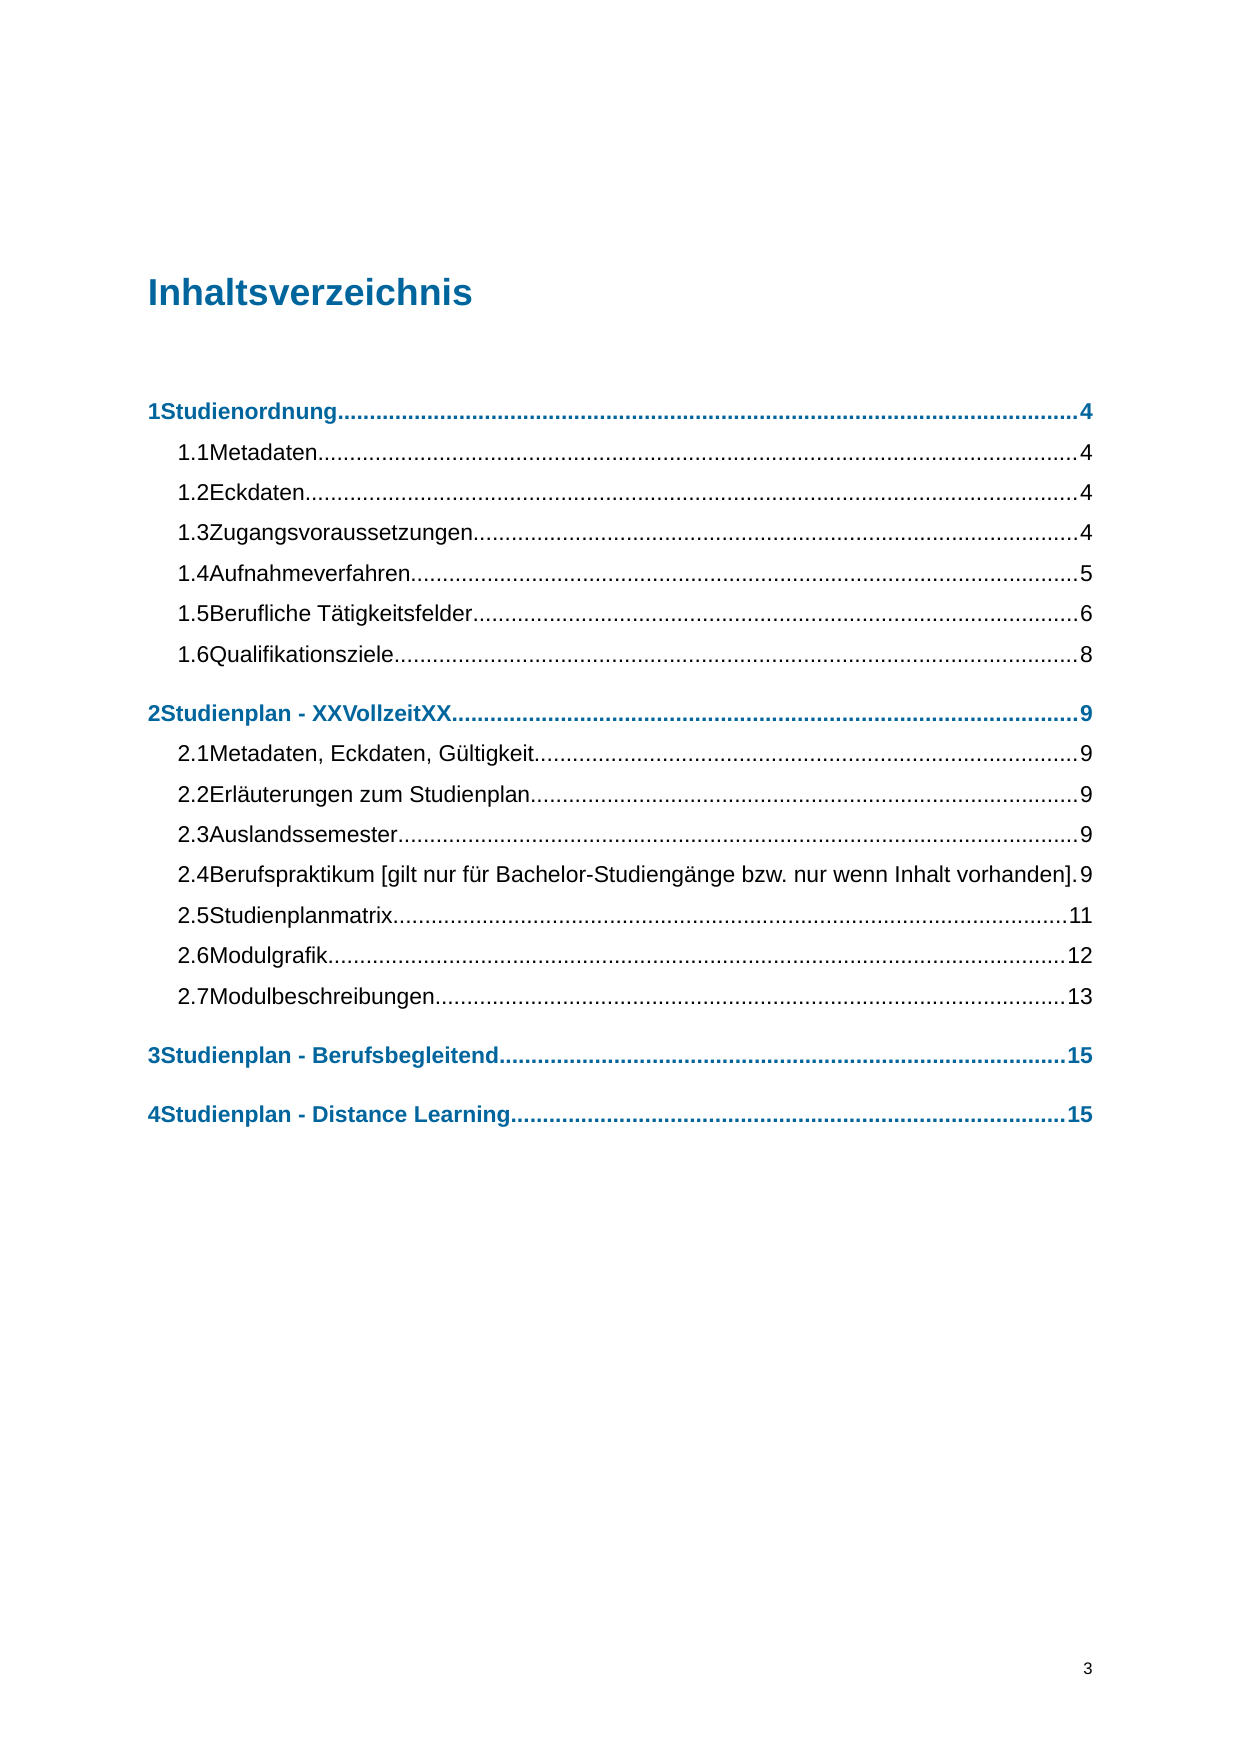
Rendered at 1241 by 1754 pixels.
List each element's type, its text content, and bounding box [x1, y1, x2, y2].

text 2Studienplan - XXVollzeitXX 9 [148, 700, 1092, 726]
text 2.2Erläuterungen zum Studienplan 9 [177, 781, 1092, 807]
text 1.4Aufnahmeverfahren 5 [177, 560, 1092, 586]
text 4Studienplan - Distance Learning 15 [148, 1101, 1092, 1127]
text 2.5Studienplanmatrix 11 [177, 902, 1092, 928]
text 2.7Modulbeschreibungen 13 [177, 983, 1092, 1009]
text 1.3Zugangsvoraussetzungen 4 [177, 519, 1092, 546]
text 2.3Auslandssemester 9 [177, 821, 1092, 847]
text 1.5Berufliche Tätigkeitsfelder 6 [177, 600, 1092, 627]
text 1.2Eckdaten 4 [177, 479, 1092, 505]
text Inhaltsverzeichnis [148, 270, 1092, 313]
text 1Studienordnung 4 [148, 398, 1092, 424]
text 1.6Qualifikationsziele 8 [177, 641, 1092, 667]
text 2.6Modulgrafik 12 [177, 942, 1092, 969]
text 2.4Berufspraktikum [gilt nur für Bachelor-Studiengänge bzw. nur wenn Inhalt vorhanden] 9 [177, 861, 1092, 888]
text 1.1Metadaten 4 [177, 438, 1092, 465]
text 2.1Metadaten, Eckdaten, Gültigkeit 9 [177, 740, 1092, 767]
text 3Studienplan - Berufsbegleitend 15 [148, 1042, 1092, 1068]
